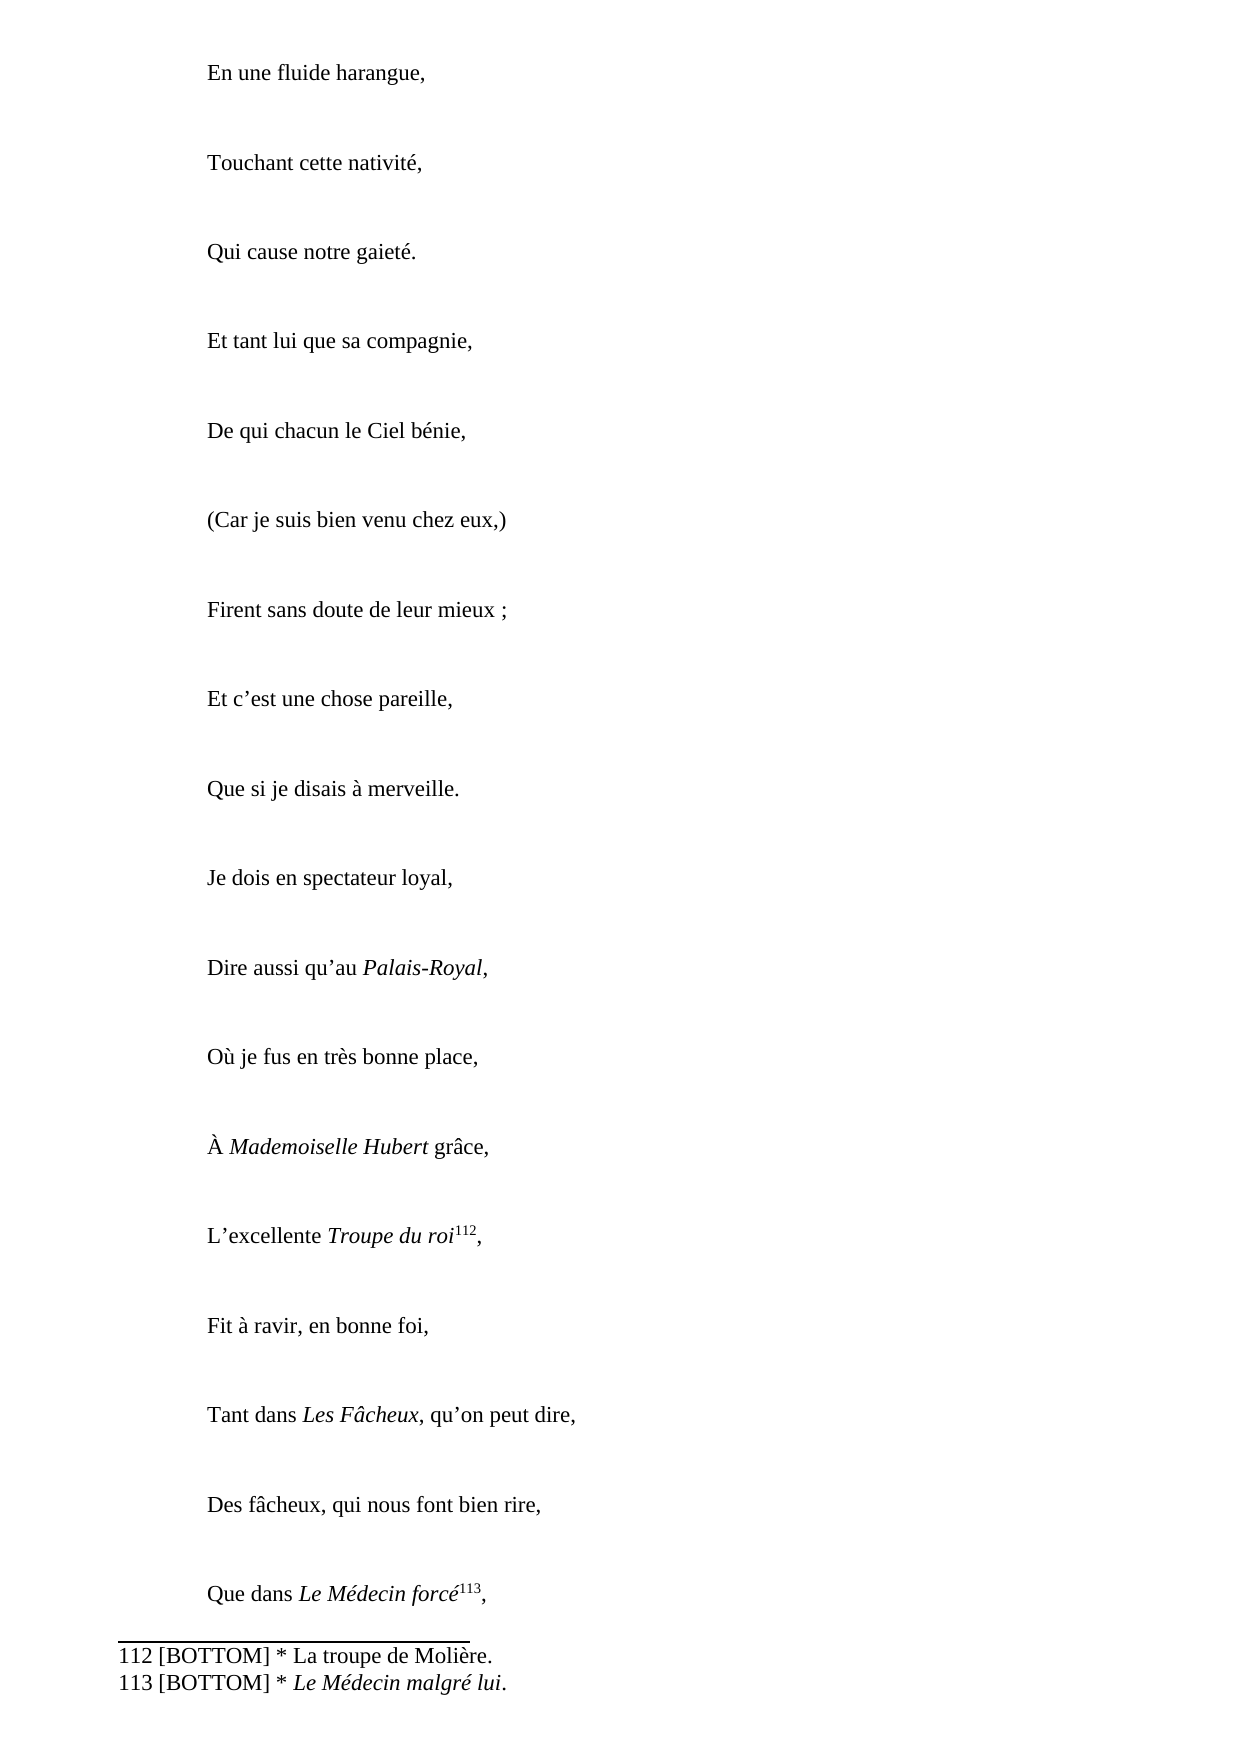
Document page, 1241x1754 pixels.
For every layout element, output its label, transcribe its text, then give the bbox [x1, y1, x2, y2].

text Et c’est une chose pareille, [207, 685, 1181, 712]
text À Mademoiselle Hubert grâce, [207, 1133, 1181, 1159]
text Je dois en spectateur loyal, [207, 864, 1181, 891]
text De qui chacun le Ciel bénie, [207, 417, 1181, 443]
text Tant dans Les Fâcheux, qu’on peut dire, [207, 1401, 1181, 1428]
text Où je fus en très bonne place, [207, 1043, 1181, 1070]
text Dire aussi qu’au Palais-Royal, [207, 954, 1181, 980]
text L’excellente Troupe du roi, [207, 1222, 1181, 1249]
text Fit à ravir, en bonne foi, [207, 1312, 1181, 1338]
text Des fâcheux, qui nous font bien rire, [207, 1491, 1181, 1517]
text Que si je disais à merveille. [207, 775, 1181, 801]
text Touchant cette nativité, [207, 148, 1181, 175]
text Et tant lui que sa compagnie, [207, 327, 1181, 354]
text En une fluide harangue, [207, 59, 1181, 85]
text Firent sans doute de leur mieux ; [207, 596, 1181, 622]
text (Car je suis bien venu chez eux,) [207, 506, 1181, 533]
text Que dans Le Médecin forcé, [207, 1580, 1181, 1607]
text [BOTTOM] * La troupe de Molière. [118, 1642, 1181, 1668]
text Qui cause notre gaieté. [207, 238, 1181, 264]
text [BOTTOM] * Le Médecin malgré lui. [118, 1668, 1181, 1695]
